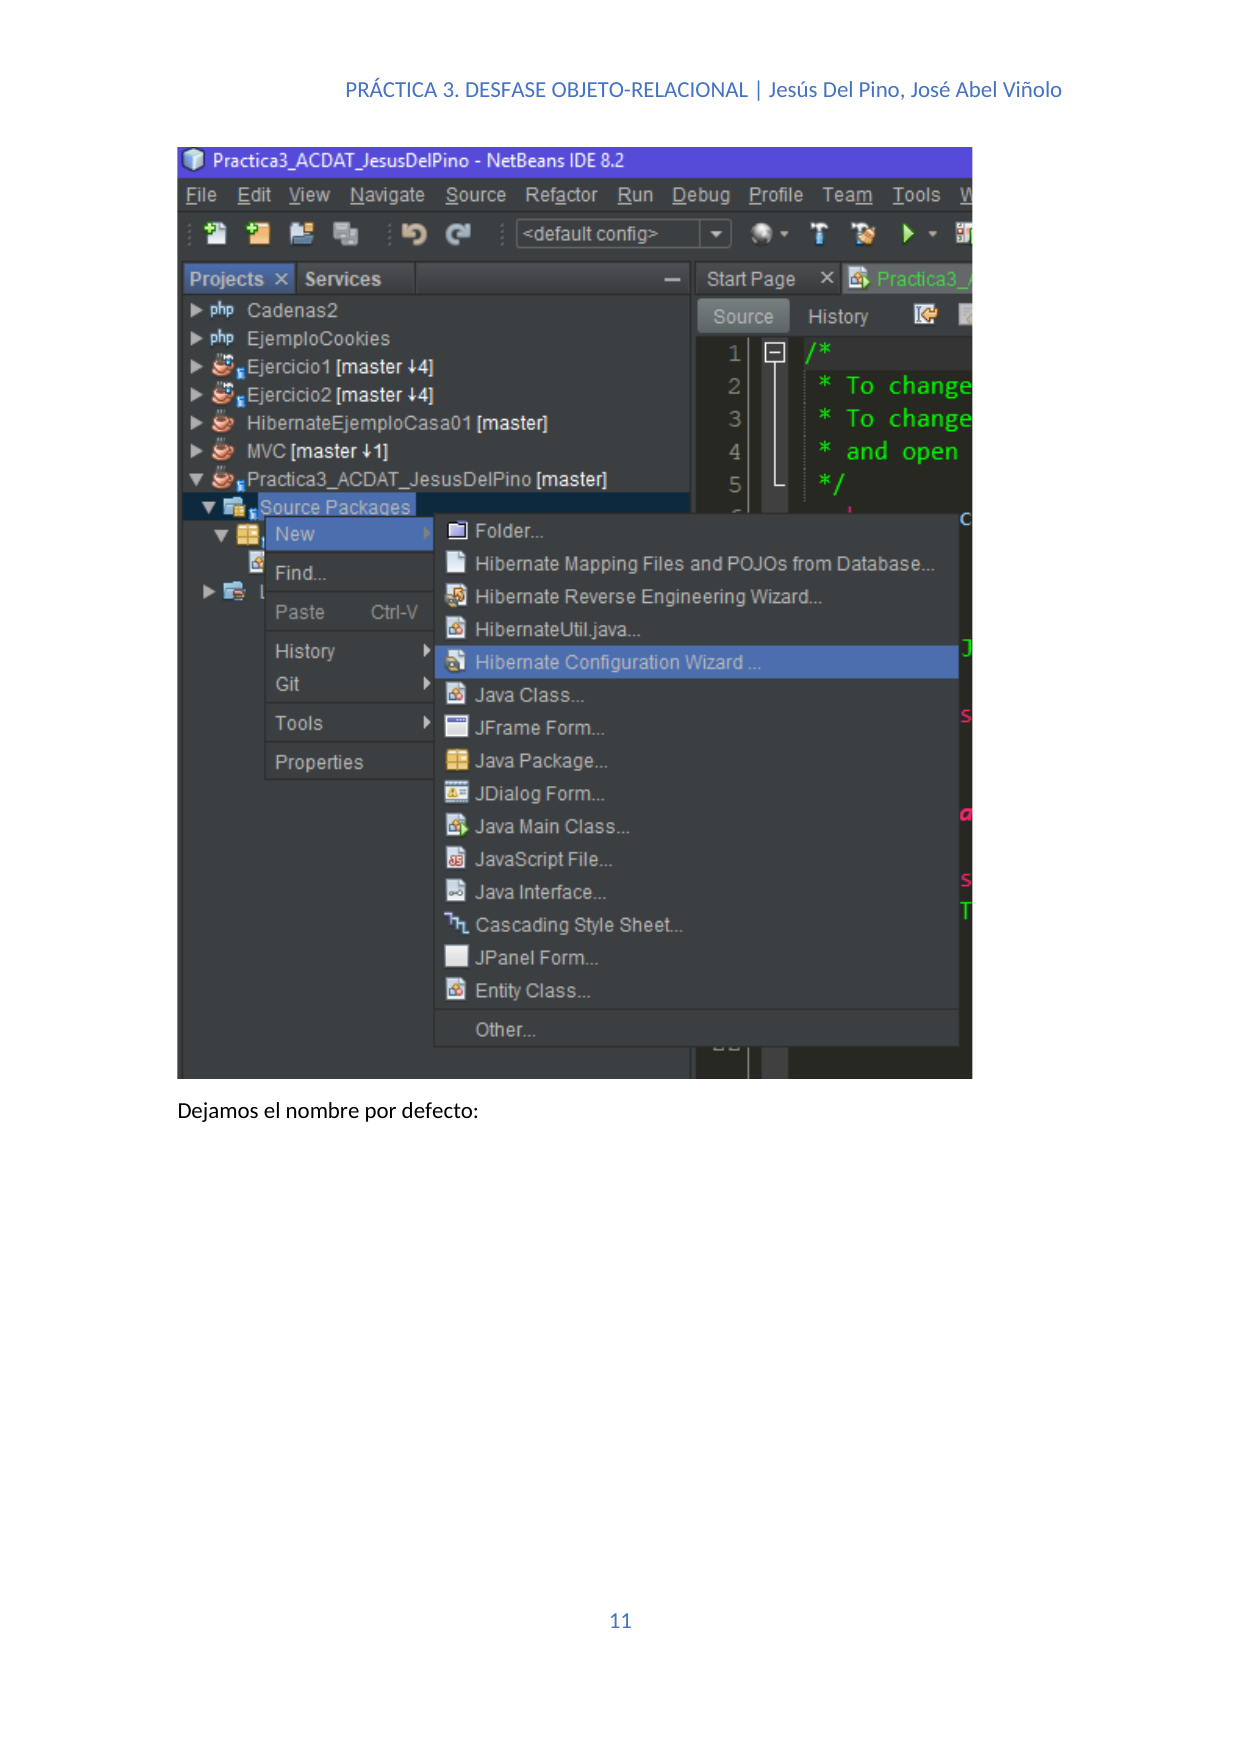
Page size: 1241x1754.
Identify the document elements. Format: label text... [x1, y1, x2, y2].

text Dejamos el nombre por defecto: [177, 1096, 1063, 1124]
